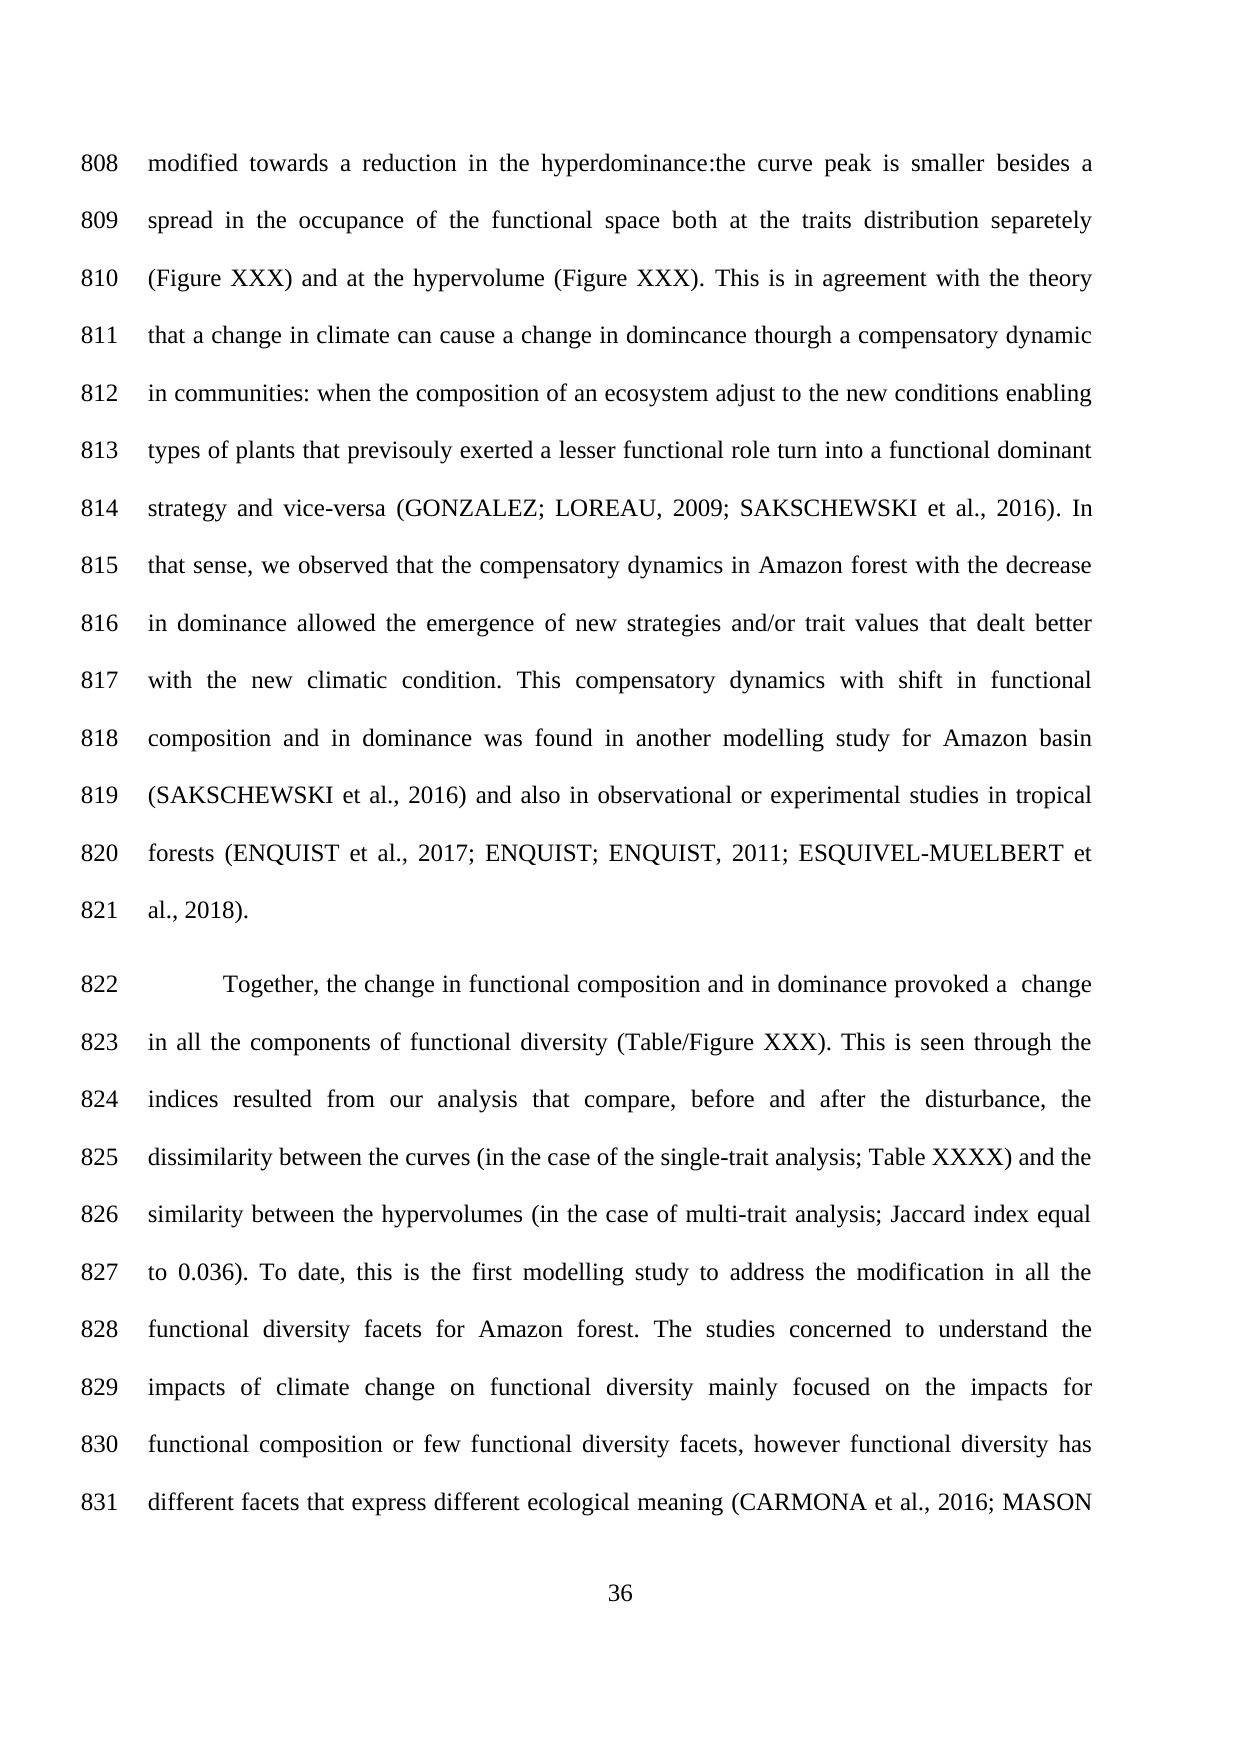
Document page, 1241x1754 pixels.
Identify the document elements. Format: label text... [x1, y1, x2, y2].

text Besides the modification on functional composition the modified environmental filtering also affected the abundance of strategies and, consequently, the frequency distribution of trait values, what, ultimately, change the dominance relationship between strategies (Figure XXXX; ENQUIST; ENQUIST, 2011; ESQUIVEL-MUELBERT et al., 2018)⁠. Some observational studies show that Amazon forest presents a hyperdominance of few species and also that this dominance relationship can change with climate changes (FAUSET et al., 2015; TER STEEGE et al., 2013)⁠. Our results show that model CAETÊ is able to reproduce this hyperdominance in regular climate conditions: a peaked distribution (ENQUIST et al., 2017)(ENQUIST et al., 2017)(ENQUIST et al., 2017)(ENQUIST et al., 2017)(ENQUIST et al., 2017)(ENQUIST et al., 2017)⁠ and a concentration of higher frequency values around a small range of trait values. The reduced precipitation and the consequent appeareance of new strategies and/or increase in abundance of prevously rare trait values occurrence show, according with literature, that rare species (or rare combination of traits in our case), contribute significantly to long term and large-scale ecosystem functioning, providing, in variable environments, community insurance, this is, providind distinct functional traits values that are able to support the main ecosystem processes under future environmental conditions (MOUILLOT et al., 2013)(MOUILLOT et al., 2013)(MOUILLOT et al., 2013)(MOUILLOT et al., 2013)(MOUILLOT et al., 2013)(MOUILLOT et al., 2013)⁠. However, when the precipitation is reduced the frequency distribution in the traits values is modified towards a reduction in the hyperdominance:the curve peak is smaller besides a spread in the occupance of the functional space both at the traits distribution separetely (Figure XXX) and at the hypervolume (Figure XXX). This is in agreement with the theory that a change in climate can cause a change in domincance thourgh a compensatory dynamic in communities: when the composition of an ecosystem adjust to the new conditions enabling types of plants that previsouly exerted a lesser functional role turn into a functional dominant strategy and vice-versa (GONZALEZ; LOREAU, 2009; SAKSCHEWSKI et al., 2016)⁠. In that sense, we observed that the compensatory dynamics in Amazon forest with the decrease in dominance allowed the emergence of new strategies and/or trait values that dealt better with the new climatic condition. This compensatory dynamics with shift in functional composition and in dominance was found in another modelling study for Amazon basin (SAKSCHEWSKI et al., 2016)⁠ and also in observational or experimental studies in tropical forests (ENQUIST et al., 2017; ENQUIST; ENQUIST, 2011; ESQUIVEL-MUELBERT et al., 2018). [112, 148, 1093, 924]
text Together, the change in functional composition and in dominance provoked a change in all the components of functional diversity (Table/Figure XXX). This is seen through the indices resulted from our analysis that compare, before and after the disturbance, the dissimilarity between the curves (in the case of the single-trait analysis; Table XXXX) and the similarity between the hypervolumes (in the case of multi-trait analysis; Jaccard index equal to 0.036). To date, this is the first modelling study to address the modification in all the functional diversity facets for Amazon forest. The studies concerned to understand the impacts of climate change on functional diversity mainly focused on the impacts for functional composition or few functional diversity facets, however functional diversity has different facets that express different ecological meaning (CARMONA et al., 2016; MASON et al., 2005; MOUCHET et al., 2010)⁠. Regarding to functional richness, we found for all the traits an unexpected and significant increase in this functional component derived from a higher occupancy of the functional space (FigXXX and Table XX) what, in its turn, led to an increase in the hypervolume occupied by all the strategies (Fig XXXX do aumento do hypervolume). This is contrary to the hypothesis that a more severe environment would decrease functional richness by selecting for a narrow range of strategies because of the environmental filtering (CORNWELL et al., 2006; FUNK et al., 2017; PERRONNE; GABA, 2017)⁠. However a recent literature review found that the expected trait distribution patterns is an increase in functional richness (PERRONNE; GABA, 2017)(PERRONNE; GABA, 2017)(PERRONNE; GABA, 2017)(PERRONNE; GABA, 2017)(PERRONNE; GABA, 2017)(PERRONNE; GABA, 2017)⁠. However some THINGS are needed to point out: first, the increase in functional richness does not mean that the number of survival PLSs has increased, it actually decreased, what we found was only a change on the functional space occupation. the above cited compensatory dynamics is a possible explanation for the increase in the functional space occupation. It also shows the importance of more rare traits in the long-term and large-scale ecological processes since it increases the varity of responses to the possible future stress (VIOLLE et al., 2017)(VIOLLE et al., 2017)(VIOLLE et al., 2017)(VIOLLE et al., 2017)(VIOLLE et al., 2017)(VIOLLE et al., 2017)⁠. It is also essential to consider that the analysis made for functional diversity has considered the whole amazon basin as a “unique” community. With the reduction on precipitation an increase on heterogenety of habitats was created, since the reduction of precipitation on areas where the precipitation was already low may create an habitat that support a very different type of community, for example, ones that can deal with a small amount of water. Future studies must consider the regionality of the basin. [112, 969, 1093, 1516]
